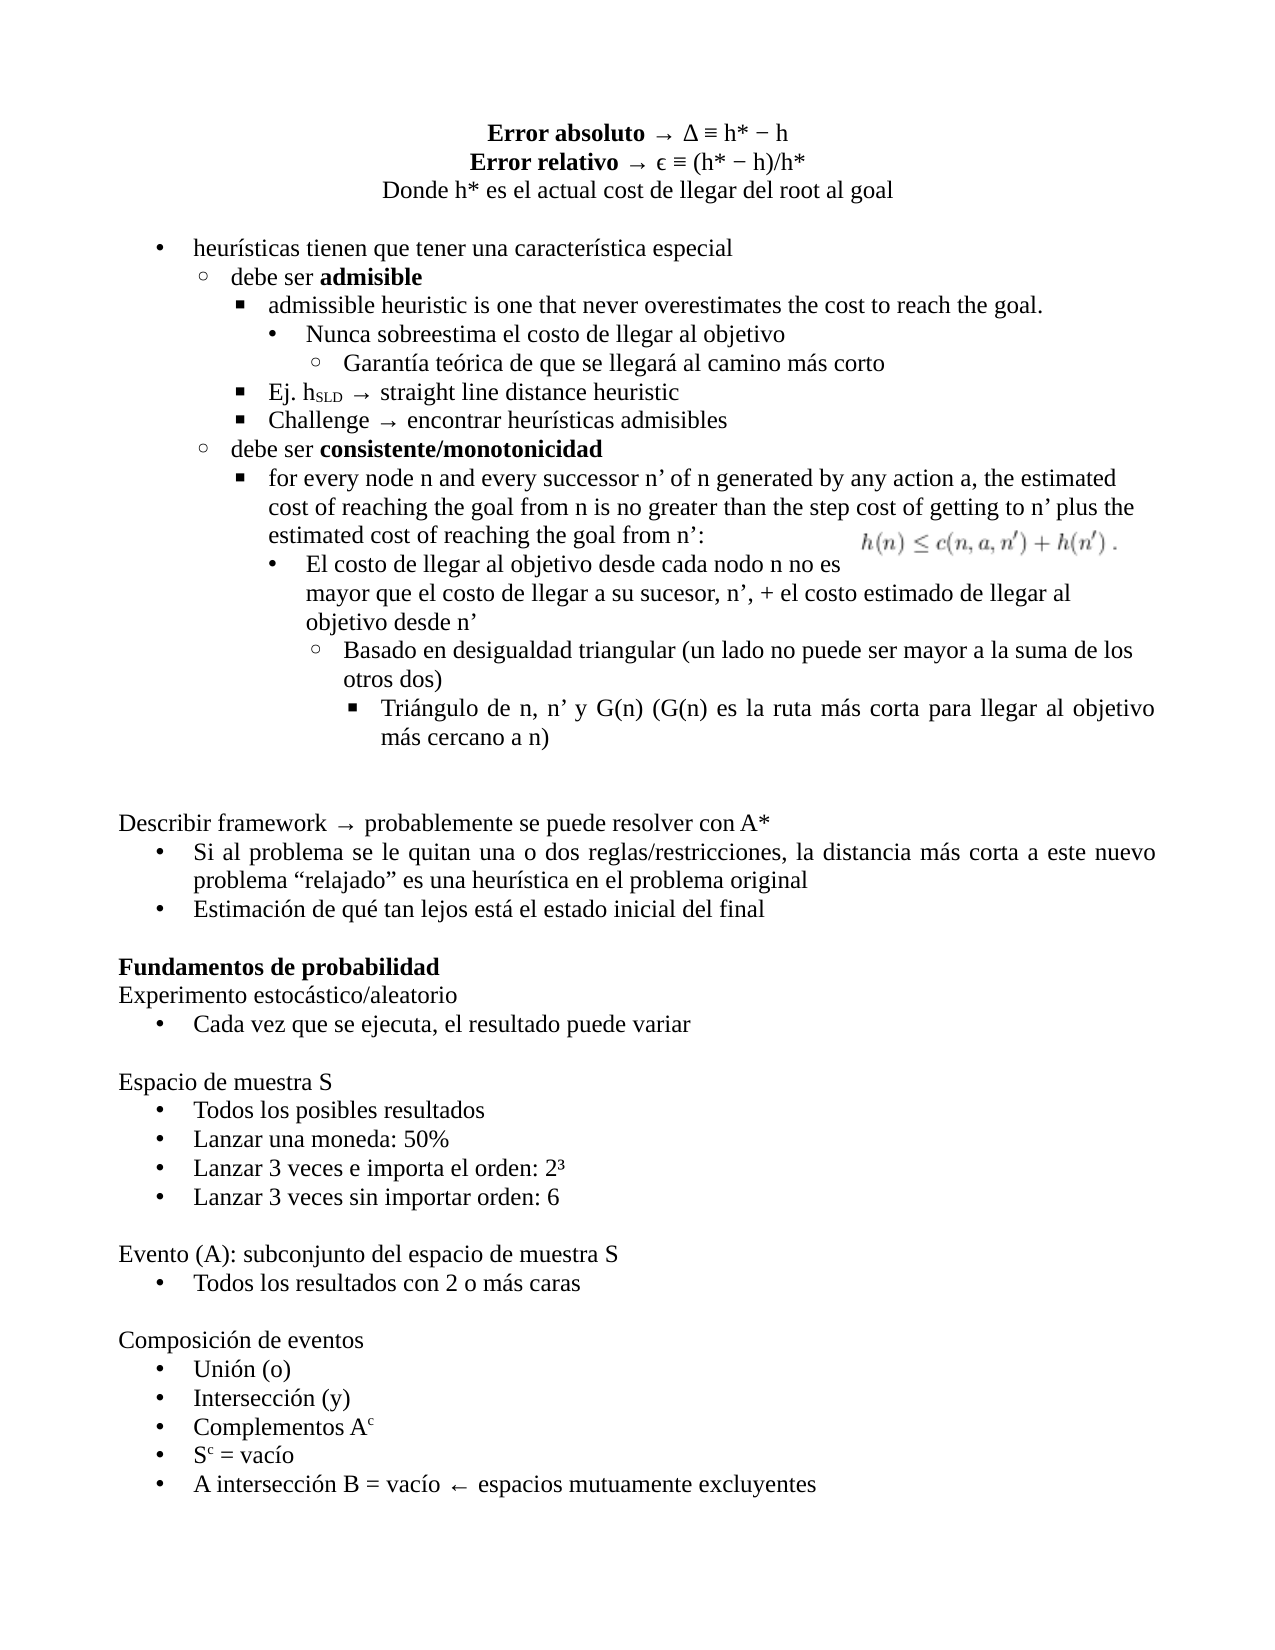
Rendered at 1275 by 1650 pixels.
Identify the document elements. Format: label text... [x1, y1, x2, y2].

text Describir framework → probablemente se puede resolver con A* [118, 808, 1157, 837]
list Unión (o) [156, 1354, 1157, 1383]
list Complementos Ac [156, 1412, 1157, 1441]
list heurísticas tienen que tener una característica especial [156, 233, 1157, 262]
list Todos los resultados con 2 o más caras [156, 1268, 1157, 1297]
picture [850, 522, 1134, 561]
list Sc = vacío [156, 1441, 1157, 1469]
list El costo de llegar al objetivo desde cada nodo n no es mayor que el costo de llegar a su sucesor, n’, + el costo estimado de llegar al objetivo desde n’ [268, 549, 1157, 636]
text Experimento estocástico/aleatorio [118, 981, 1157, 1009]
list Garantía teórica de que se llegará al camino más corto [306, 348, 1157, 377]
list admissible heuristic is one that never overestimates the cost to reach the goal. [231, 291, 1157, 319]
list Ej. hSLD → straight line distance heuristic [231, 377, 1157, 406]
text Evento (A): subconjunto del espacio de muestra S [118, 1239, 1157, 1268]
list Todos los posibles resultados [156, 1096, 1157, 1124]
list Nunca sobreestima el costo de llegar al objetivo [268, 319, 1157, 348]
list Intersección (y) [156, 1383, 1157, 1412]
text Error absoluto → Δ ≡ h* − h [118, 118, 1157, 147]
list Triángulo de n, n’ y G(n) (G(n) es la ruta más corta para llegar al objetivo más cercano a n) [343, 693, 1157, 751]
text Composición de eventos [118, 1326, 1157, 1354]
list Si al problema se le quitan una o dos reglas/restricciones, la distancia más corta a este nuevo problema “relajado” es una heurística en el problema original [156, 837, 1157, 894]
text Fundamentos de probabilidad [118, 952, 1157, 981]
list debe ser admisible [193, 262, 1157, 291]
text Espacio de muestra S [118, 1067, 1157, 1096]
list Cada vez que se ejecuta, el resultado puede variar [156, 1009, 1157, 1038]
text Error relativo → ϵ ≡ (h* − h)/h* [118, 147, 1157, 176]
list A intersección B = vacío ← espacios mutuamente excluyentes [156, 1469, 1157, 1498]
list Challenge → encontrar heurísticas admisibles [231, 406, 1157, 434]
list Lanzar 3 veces sin importar orden: 6 [156, 1182, 1157, 1211]
list Lanzar una moneda: 50% [156, 1124, 1157, 1153]
list debe ser consistente/monotonicidad [193, 434, 1157, 463]
list Basado en desigualdad triangular (un lado no puede ser mayor a la suma de los otros dos) [306, 636, 1157, 693]
list Estimación de qué tan lejos está el estado inicial del final [156, 894, 1157, 923]
list Lanzar 3 veces e importa el orden: 2³ [156, 1153, 1157, 1182]
text Donde h* es el actual cost de llegar del root al goal [118, 176, 1157, 204]
list for every node n and every successor n’ of n generated by any action a, the estimated cost of reaching the goal from n is no greater than the step cost of getting to n’ plus the estimated cost of reaching the goal from n’: [231, 463, 1157, 549]
